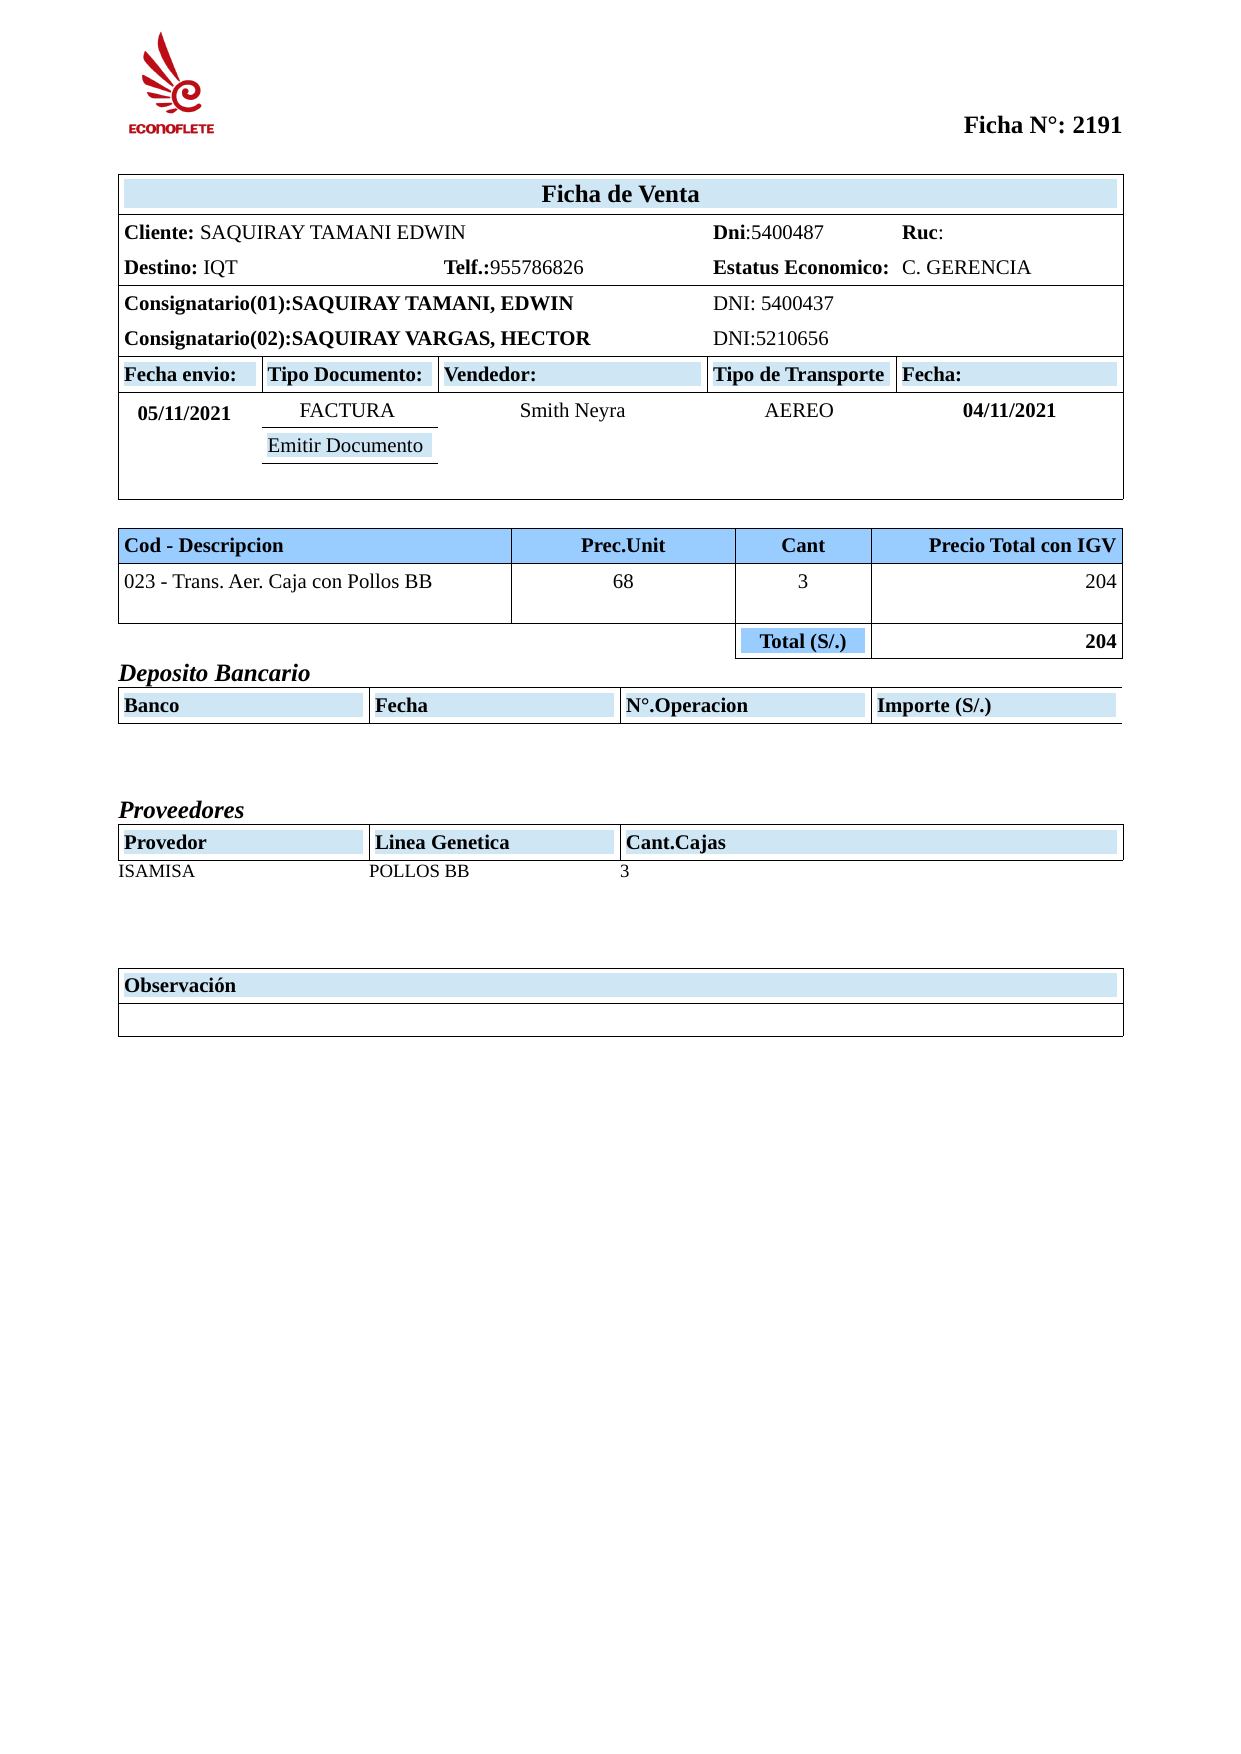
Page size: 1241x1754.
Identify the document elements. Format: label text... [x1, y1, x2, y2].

table_cell [369, 946, 620, 967]
table_cell [620, 924, 1123, 946]
table_cell [118, 924, 369, 946]
table_cell [620, 747, 871, 771]
table_cell 204 [872, 624, 1122, 658]
table_cell Ruc: [896, 215, 1123, 249]
table_cell Cliente: SAQUIRAY TAMANI EDWIN [119, 215, 707, 249]
table_cell DNI: 5400437 [707, 286, 1123, 321]
table_cell [119, 1004, 1123, 1036]
table_cell ISAMISA [118, 861, 369, 881]
table_cell FACTURA [262, 393, 438, 427]
text Deposito Bancario [118, 658, 1122, 687]
picture [118, 31, 225, 134]
table_cell Total (S/.) [736, 624, 871, 658]
table_header Prec.Unit [512, 529, 735, 563]
table_cell Consignatario(01):SAQUIRAY TAMANI, EDWIN [119, 286, 707, 321]
table_cell [871, 724, 1122, 747]
table_cell [118, 624, 511, 658]
table_cell Tipo de Transporte [708, 357, 896, 392]
table_cell [871, 771, 1122, 795]
table_cell C. GERENCIA [896, 249, 1123, 285]
table_cell [620, 771, 871, 795]
table_header Cant.Cajas [621, 825, 1123, 859]
table_cell Telf.:955786826 [438, 249, 707, 285]
table_cell [118, 881, 369, 903]
table_cell 04/11/2021 [896, 393, 1123, 498]
table_cell [369, 903, 620, 924]
table_cell [118, 946, 369, 967]
table_cell DNI:5210656 [707, 321, 1123, 356]
table_cell [118, 771, 369, 795]
text Proveedores [118, 795, 1122, 824]
table_header N°.Operacion [621, 688, 871, 723]
table_cell Destino: IQT [119, 249, 438, 285]
table_cell Emitir Documento [262, 428, 438, 463]
table_cell 68 [512, 564, 735, 623]
table_cell [620, 881, 1123, 903]
table_cell [511, 624, 735, 658]
table_cell 3 [736, 564, 871, 623]
table_cell Estatus Economico: [707, 249, 896, 285]
table_header Cod - Descripcion [119, 529, 511, 563]
table_cell [620, 724, 871, 747]
table_cell [118, 903, 369, 924]
table_cell [620, 903, 1123, 924]
table_cell [118, 724, 369, 747]
table_cell Smith Neyra [438, 393, 707, 498]
table_header Banco [119, 688, 369, 723]
table_cell [369, 724, 620, 747]
table_cell [369, 924, 620, 946]
table_cell 3 [620, 861, 1123, 881]
table_cell [262, 464, 438, 498]
table_header Importe (S/.) [872, 688, 1122, 723]
table_cell Consignatario(02):SAQUIRAY VARGAS, HECTOR [119, 321, 707, 356]
table_cell POLLOS BB [369, 861, 620, 881]
table_header Linea Genetica [370, 825, 620, 859]
table_cell Tipo Documento: [263, 357, 438, 392]
table_header Cant [736, 529, 871, 563]
table_cell 05/11/2021 [119, 393, 262, 498]
table_cell Fecha envio: [119, 357, 262, 392]
table_cell Fecha: [897, 357, 1123, 392]
table_cell 204 [872, 564, 1122, 623]
table_cell [620, 946, 1123, 967]
table_cell AEREO [707, 393, 896, 498]
table_header Provedor [119, 825, 369, 859]
table_cell Vendedor: [439, 357, 707, 392]
table_cell [369, 771, 620, 795]
table_cell Dni:5400487 [707, 215, 896, 249]
table_cell [369, 881, 620, 903]
table_header Ficha de Venta [119, 175, 1123, 214]
table_header Observación [119, 969, 1123, 1003]
table_header Precio Total con IGV [872, 529, 1122, 563]
table_cell [118, 747, 369, 771]
table_cell [871, 747, 1122, 771]
table_cell 023 - Trans. Aer. Caja con Pollos BB [119, 564, 511, 623]
table_cell [369, 747, 620, 771]
table_header Fecha [370, 688, 620, 723]
